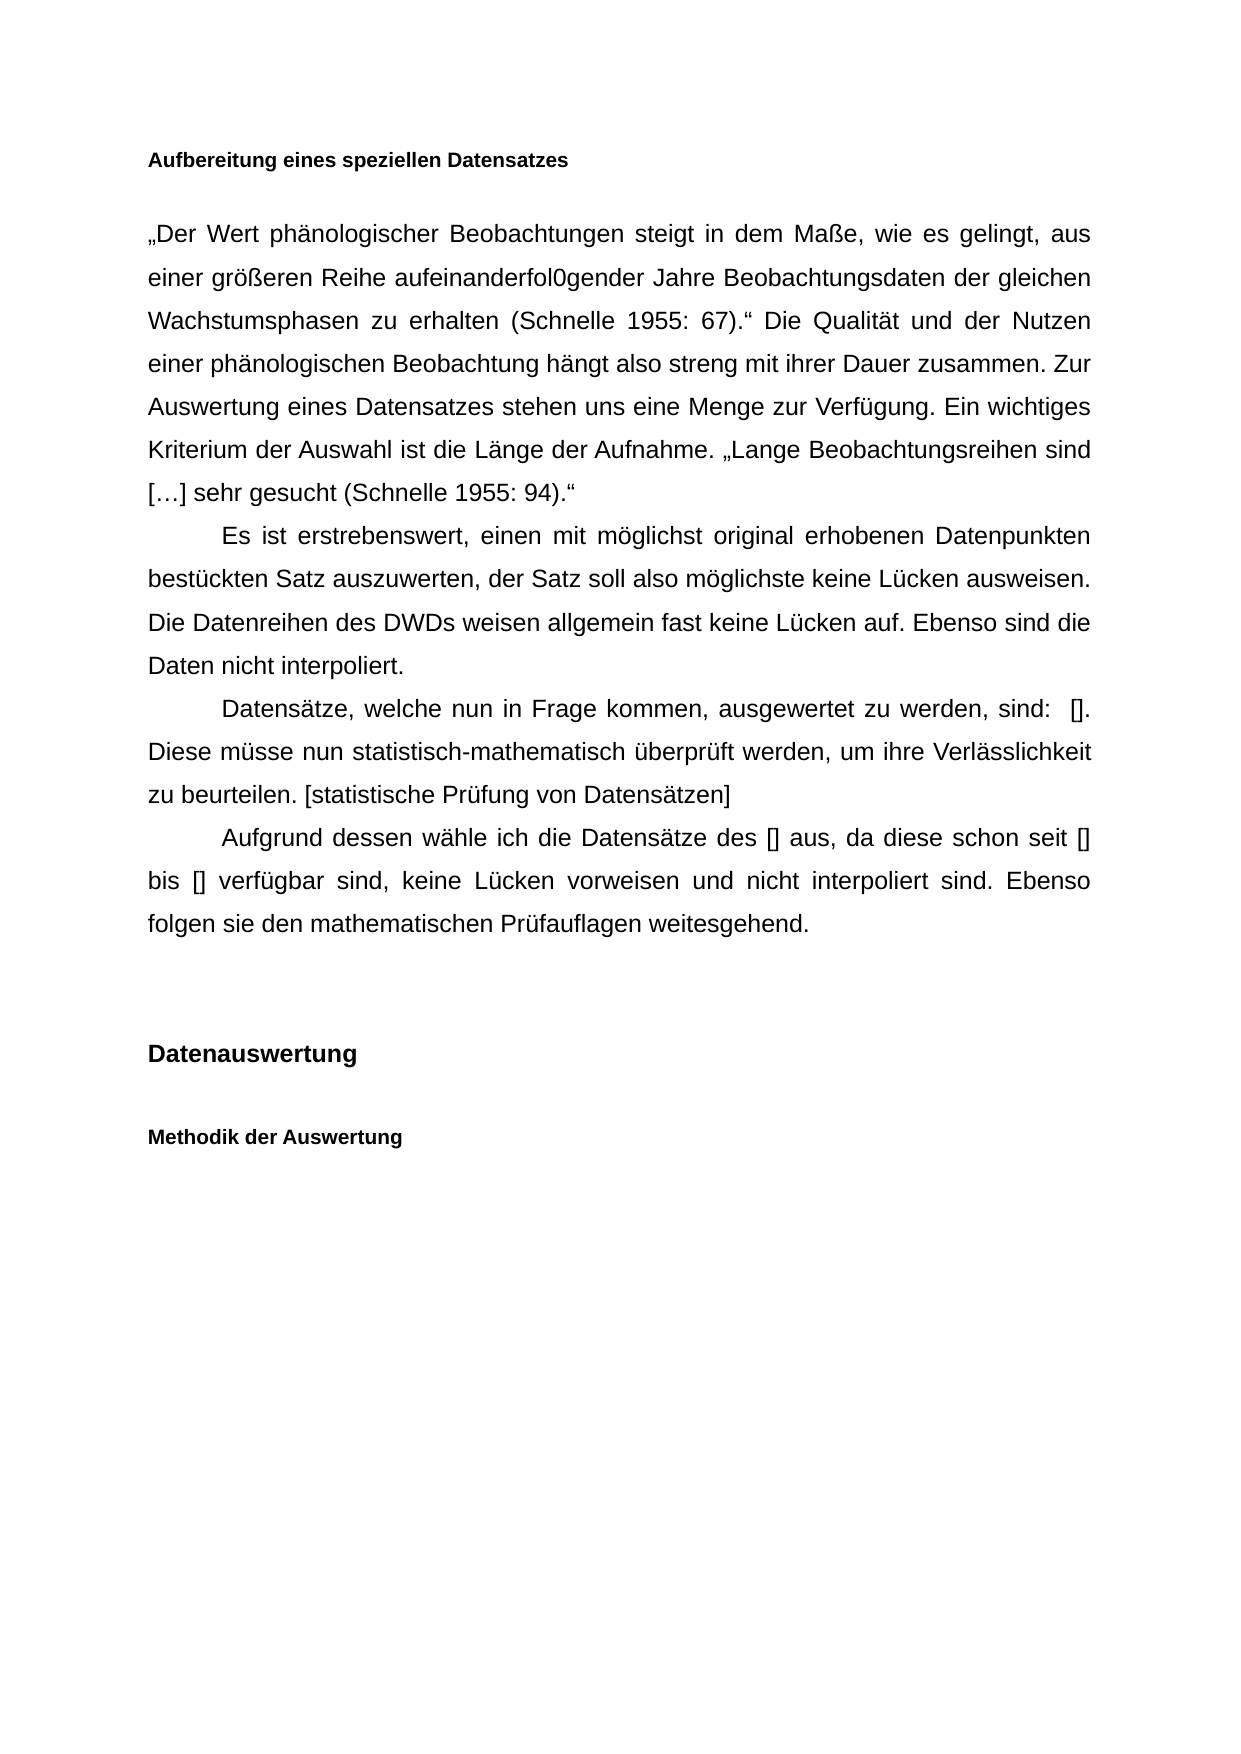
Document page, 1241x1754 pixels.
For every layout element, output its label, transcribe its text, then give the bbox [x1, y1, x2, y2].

text Aufgrund dessen wähle ich die Datensätze des [] aus, da diese schon seit [] bis [] verfügbar sind, keine Lücken vorweisen und nicht interpoliert sind. Ebenso folgen sie den mathematischen Prüfauflagen weitesgehend. [148, 823, 1093, 938]
text Es ist erstrebenswert, einen mit möglichst original erhobenen Datenpunkten bestückten Satz auszuwerten, der Satz soll also möglichste keine Lücken ausweisen. Die Datenreihen des DWDs weisen allgemein fast keine Lücken auf. Ebenso sind die Daten nicht interpoliert. [148, 521, 1093, 679]
text Aufbereitung eines speziellen Datensatzes [148, 148, 1093, 172]
text Methodik der Auswertung [148, 1125, 1093, 1149]
text „Der Wert phänologischer Beobachtungen steigt in dem Maße, wie es gelingt, aus einer größeren Reihe aufeinanderfol0gender Jahre Beobachtungsdaten der gleichen Wachstumsphasen zu erhalten (Schnelle 1955: 67).“ Die Qualität und der Nutzen einer phänologischen Beobachtung hängt also streng mit ihrer Dauer zusammen. Zur Auswertung eines Datensatzes stehen uns eine Menge zur Verfügung. Ein wichtiges Kriterium der Auswahl ist die Länge der Aufnahme. „Lange Beobachtungsreihen sind […] sehr gesucht (Schnelle 1955: 94).“ [148, 219, 1093, 507]
text Datensätze, welche nun in Frage kommen, ausgewertet zu werden, sind: []. Diese müsse nun statistisch-mathematisch überprüft werden, um ihre Verlässlichkeit zu beurteilen. [statistische Prüfung von Datensätzen] [148, 694, 1093, 809]
text Datenauswertung [148, 1039, 1093, 1068]
